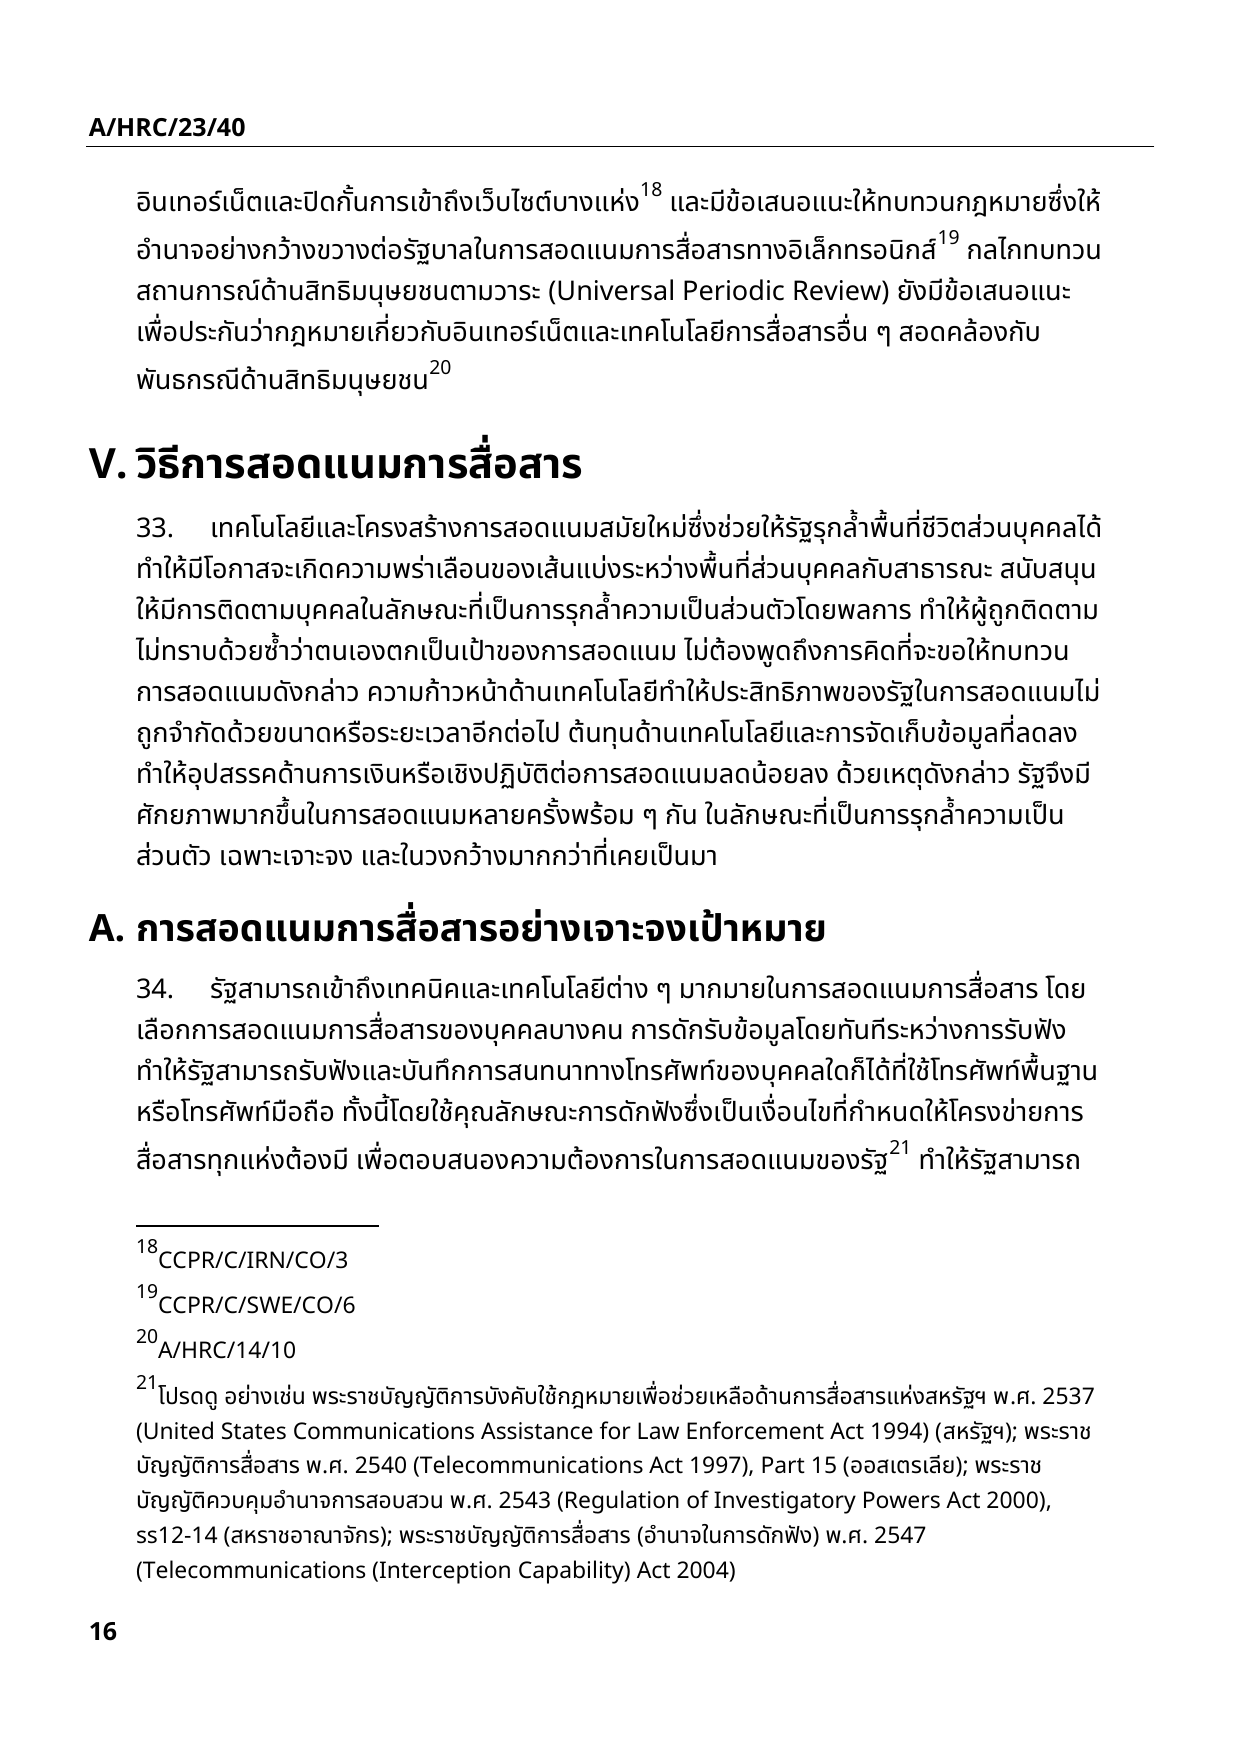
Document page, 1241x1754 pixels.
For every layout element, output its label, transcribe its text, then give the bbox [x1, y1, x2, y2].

list A/HRC/14/10 [136, 1323, 1104, 1369]
list CCPR/C/IRN/CO/3 [136, 1232, 1104, 1278]
subtitle การสอดแนมการสื่อสารอย่างเจาะจงเป้าหมาย [88, 901, 1104, 958]
list เมื่อเร็ว ๆ นี้กลไกคุ้มครองสิทธิมนุษยชนอื่น ๆ ยังให้ความสำคัญกับผลกระทบของการสอดแนมการสื่อสารที่มีต่อการคุ้มครองสิทธิความเป็นส่วนตัวและเสรีภาพในการแสดงออก ตัวอย่างเช่น คณะกรรมการสิทธิมนุษยชนแสดงข้อกังวลต่อข้อกล่าวหาว่ารัฐติดตามการใช้งานอินเทอร์เน็ตและปิดกั้นการเข้าถึงเว็บไซต์บางแห่ง และมีข้อเสนอแนะให้ทบทวนกฎหมายซึ่งให้อำนาจอย่างกว้างขวางต่อรัฐบาลในการสอดแนมการสื่อสารทางอิเล็กทรอนิกส์ กลไกทบทวนสถานการณ์ด้านสิทธิมนุษยชนตามวาระ (Universal Periodic Review) ยังมีข้อเสนอแนะเพื่อประกันว่ากฎหมายเกี่ยวกับอินเทอร์เน็ตและเทคโนโลยีการสื่อสารอื่น ๆ สอดคล้องกับพันธกรณีด้านสิทธิมนุษยชน [136, 176, 1104, 401]
list โปรดดู อย่างเช่น พระราชบัญญัติการบังคับใช้กฎหมายเพื่อช่วยเหลือด้านการสื่อสารแห่งสหรัฐฯ พ.ศ. 2537 (United States Communications Assistance for Law Enforcement Act 1994) (สหรัฐฯ); พระราชบัญญัติการสื่อสาร พ.ศ. 2540 (Telecommunications Act 1997), Part 15 (ออสเตรเลีย); พระราชบัญญัติควบคุมอำนาจการสอบสวน พ.ศ. 2543 (Regulation of Investigatory Powers Act 2000), ss12-14 (สหราชอาณาจักร); พระราชบัญญัติการสื่อสาร (อำนาจในการดักฟัง) พ.ศ. 2547 (Telecommunications (Interception Capability) Act 2004) [136, 1369, 1104, 1585]
list เทคโนโลยีและโครงสร้างการสอดแนมสมัยใหม่ซึ่งช่วยให้รัฐรุกล้ำพื้นที่ชีวิตส่วนบุคคลได้ ทำให้มีโอกาสจะเกิดความพร่าเลือนของเส้นแบ่งระหว่างพื้นที่ส่วนบุคคลกับสาธารณะ สนับสนุนให้มีการติดตามบุคคลในลักษณะที่เป็นการรุกล้ำความเป็นส่วนตัวโดยพลการ ทำให้ผู้ถูกติดตามไม่ทราบด้วยซ้ำว่าตนเองตกเป็นเป้าของการสอดแนม ไม่ต้องพูดถึงการคิดที่จะขอให้ทบทวนการสอดแนมดังกล่าว ความก้าวหน้าด้านเทคโนโลยีทำให้ประสิทธิภาพของรัฐในการสอดแนมไม่ถูกจำกัดด้วยขนาดหรือระยะเวลาอีกต่อไป ต้นทุนด้านเทคโนโลยีและการจัดเก็บข้อมูลที่ลดลงทำให้อุปสรรคด้านการเงินหรือเชิงปฏิบัติต่อการสอดแนมลดน้อยลง ด้วยเหตุดังกล่าว รัฐจึงมีศักยภาพมากขึ้นในการสอดแนมหลายครั้งพร้อม ๆ กัน ในลักษณะที่เป็นการรุกล้ำความเป็นส่วนตัว เฉพาะเจาะจง และในวงกว้างมากกว่าที่เคยเป็นมา [136, 509, 1104, 877]
list CCPR/C/SWE/CO/6 [136, 1278, 1104, 1323]
subtitle วิธีการสอดแนมการสื่อสาร [88, 434, 1104, 497]
list รัฐสามารถเข้าถึงเทคนิคและเทคโนโลยีต่าง ๆ มากมายในการสอดแนมการสื่อสาร โดยเลือกการสอดแนมการสื่อสารของบุคคลบางคน การดักรับข้อมูลโดยทันทีระหว่างการรับฟัง ทำให้รัฐสามารถรับฟังและบันทึกการสนทนาทางโทรศัพท์ของบุคคลใดก็ได้ที่ใช้โทรศัพท์พื้นฐานหรือโทรศัพท์มือถือ ทั้งนี้โดยใช้คุณลักษณะการดักฟังซึ่งเป็นเงื่อนไขที่กำหนดให้โครงข่ายการสื่อสารทุกแห่งต้องมี เพื่อตอบสนองความต้องการในการสอดแนมของรัฐ ทำให้รัฐสามารถ [136, 970, 1104, 1182]
